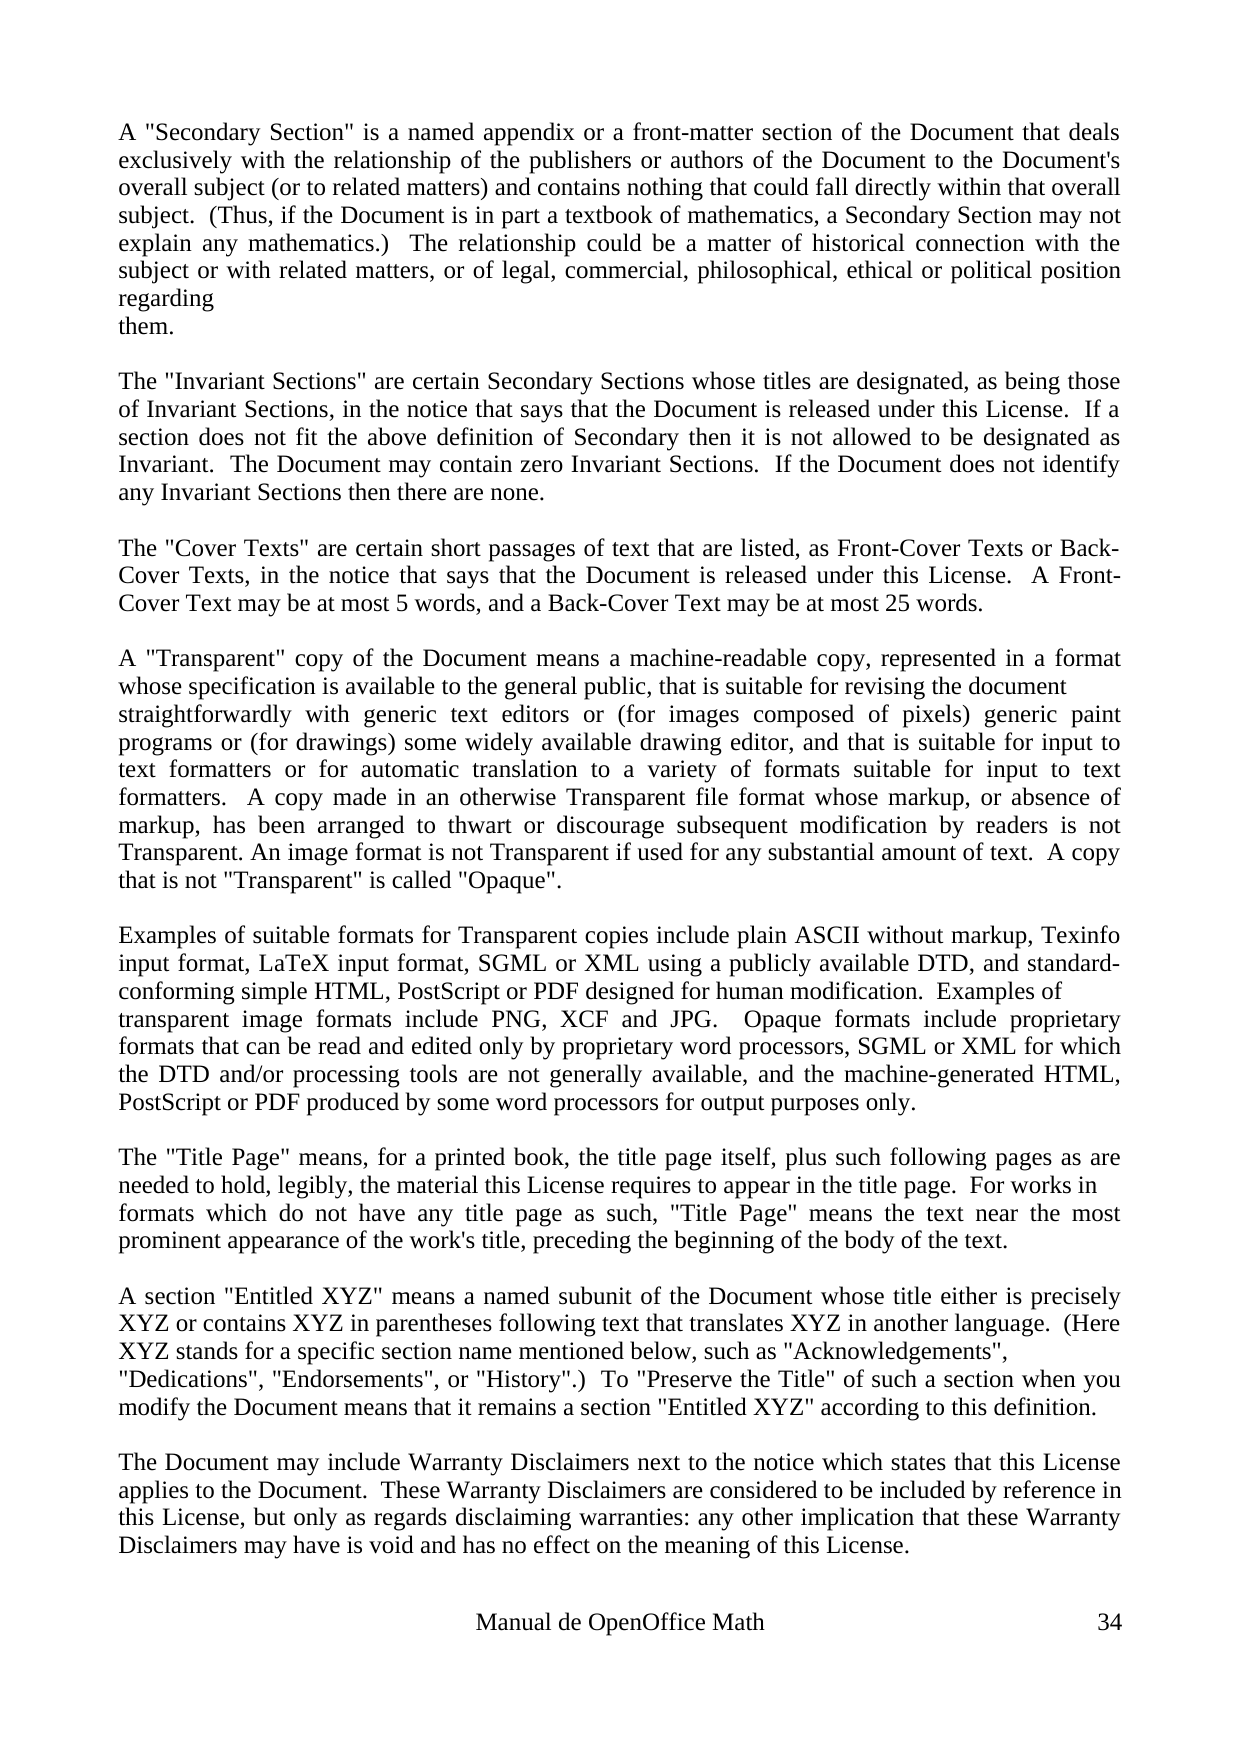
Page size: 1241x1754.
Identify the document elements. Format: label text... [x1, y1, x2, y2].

text A "Secondary Section" is a named appendix or a front-matter section of the Document that deals exclusively with the relationship of the publishers or authors of the Document to the Document's overall subject (or to related matters) and contains nothing that could fall directly within that overall subject. (Thus, if the Document is in part a textbook of mathematics, a Secondary Section may not explain any mathematics.) The relationship could be a matter of historical connection with the subject or with related matters, or of legal, commercial, philosophical, ethical or political position regarding [118, 118, 1122, 312]
text A section "Entitled XYZ" means a named subunit of the Document whose title either is precisely XYZ or contains XYZ in parentheses following text that translates XYZ in another language. (Here XYZ stands for a specific section name mentioned below, such as "Acknowledgements", [118, 1282, 1122, 1365]
text The "Title Page" means, for a printed book, the title page itself, plus such following pages as are needed to hold, legibly, the material this License requires to appear in the title page. For works in [118, 1143, 1122, 1199]
text Examples of suitable formats for Transparent copies include plain ASCII without markup, Texinfo input format, LaTeX input format, SGML or XML using a publicly available DTD, and standard-conforming simple HTML, PostScript or PDF designed for human modification. Examples of [118, 922, 1122, 1005]
text straightforwardly with generic text editors or (for images composed of pixels) generic paint programs or (for drawings) some widely available drawing editor, and that is suitable for input to text formatters or for automatic translation to a variety of formats suitable for input to text formatters. A copy made in an otherwise Transparent file format whose markup, or absence of markup, has been arranged to thwart or discourage subsequent modification by readers is not Transparent. An image format is not Transparent if used for any substantial amount of text. A copy that is not "Transparent" is called "Opaque". [118, 700, 1122, 894]
text A "Transparent" copy of the Document means a machine-readable copy, represented in a format whose specification is available to the general public, that is suitable for revising the document [118, 644, 1122, 700]
text "Dedications", "Endorsements", or "History".) To "Preserve the Title" of such a section when you modify the Document means that it remains a section "Entitled XYZ" according to this definition. [118, 1365, 1122, 1420]
text them. [118, 312, 1122, 340]
text transparent image formats include PNG, XCF and JPG. Opaque formats include proprietary formats that can be read and edited only by proprietary word processors, SGML or XML for which the DTD and/or processing tools are not generally available, and the machine-generated HTML, PostScript or PDF produced by some word processors for output purposes only. [118, 1005, 1122, 1116]
text The "Invariant Sections" are certain Secondary Sections whose titles are designated, as being those of Invariant Sections, in the notice that says that the Document is released under this License. If a section does not fit the above definition of Secondary then it is not allowed to be designated as Invariant. The Document may contain zero Invariant Sections. If the Document does not identify any Invariant Sections then there are none. [118, 367, 1122, 506]
text formats which do not have any title page as such, "Title Page" means the text near the most prominent appearance of the work's title, preceding the beginning of the body of the text. [118, 1199, 1122, 1254]
text The "Cover Texts" are certain short passages of text that are listed, as Front-Cover Texts or Back-Cover Texts, in the notice that says that the Document is released under this License. A Front-Cover Text may be at most 5 words, and a Back-Cover Text may be at most 25 words. [118, 534, 1122, 617]
text The Document may include Warranty Disclaimers next to the notice which states that this License applies to the Document. These Warranty Disclaimers are considered to be included by reference in this License, but only as regards disclaiming warranties: any other implication that these Warranty Disclaimers may have is void and has no effect on the meaning of this License. [118, 1448, 1122, 1559]
